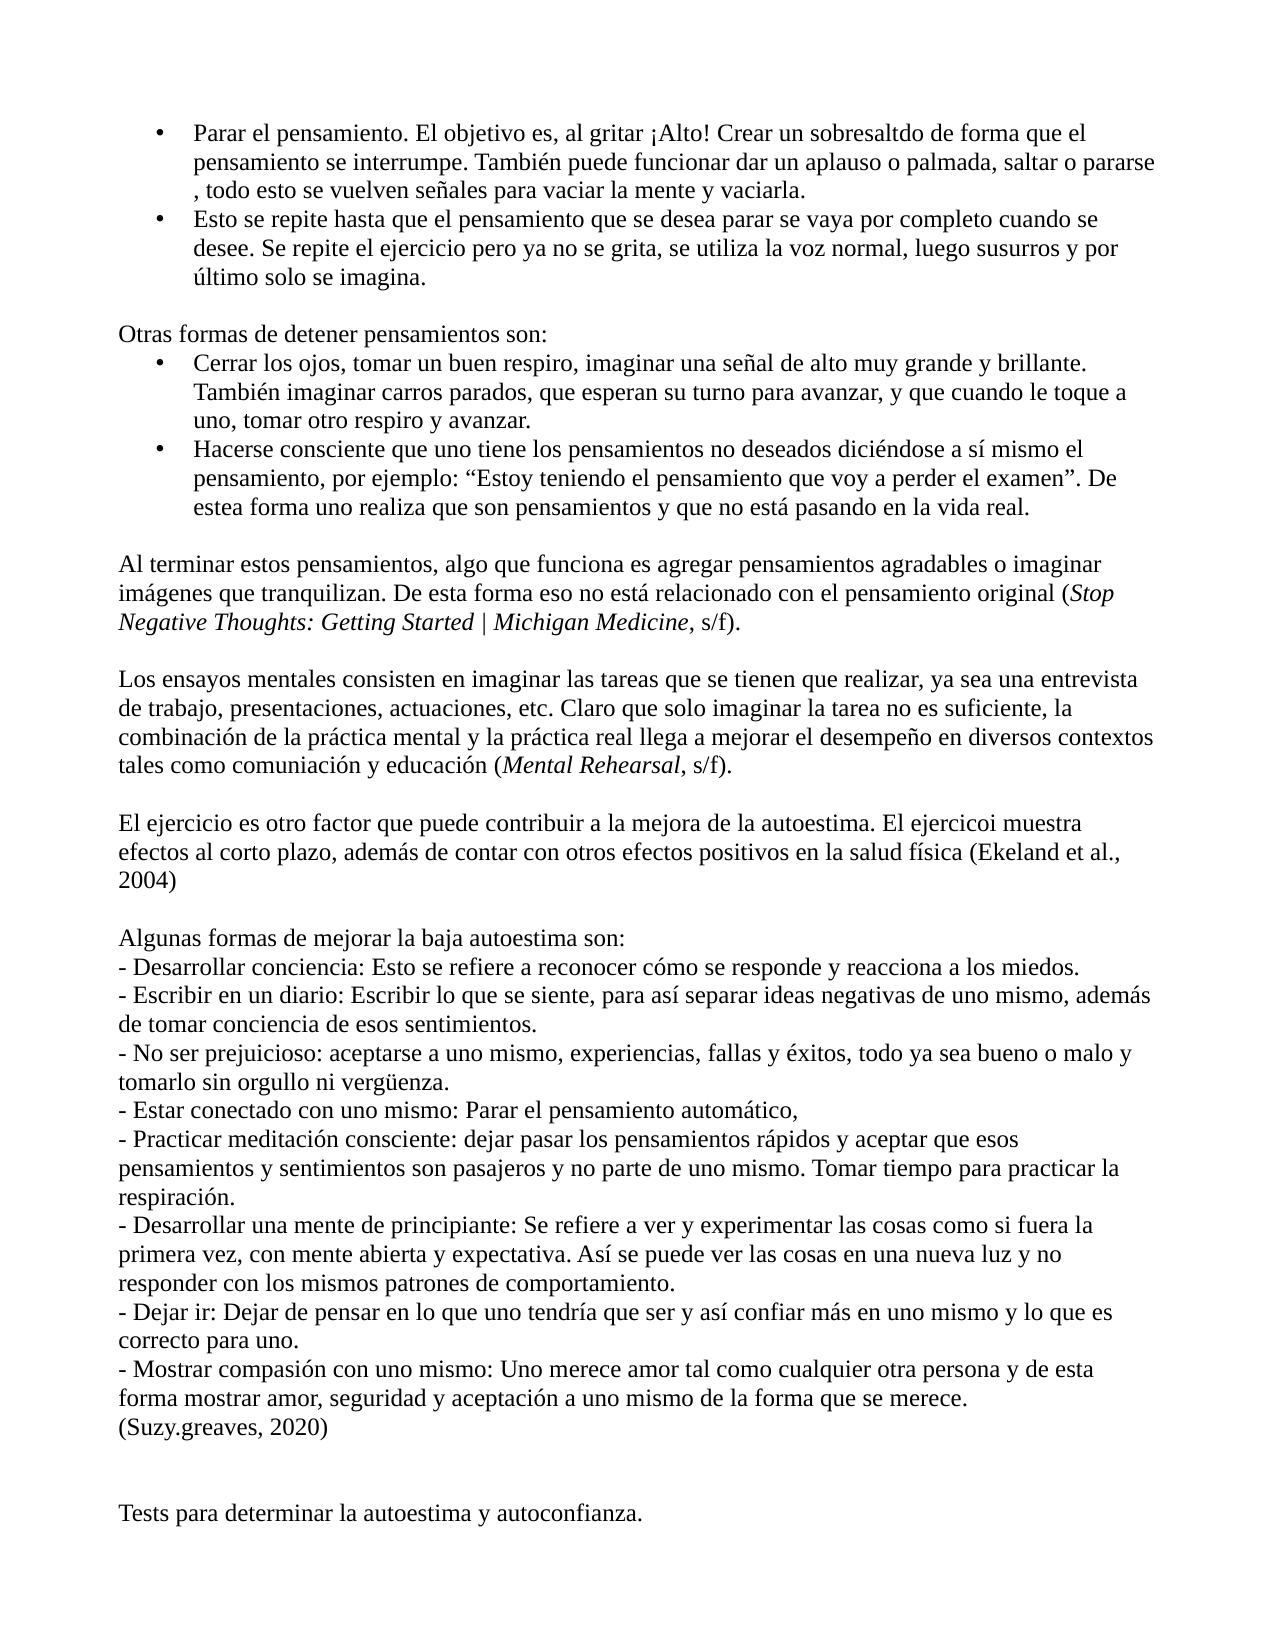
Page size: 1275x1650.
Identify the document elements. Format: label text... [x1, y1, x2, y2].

text Al terminar estos pensamientos, algo que funciona es agregar pensamientos agradables o imaginar imágenes que tranquilizan. De esta forma eso no está relacionado con el pensamiento original (Stop Negative Thoughts: Getting Started | Michigan Medicine, s/f). [118, 549, 1157, 636]
text - Dejar ir: Dejar de pensar en lo que uno tendría que ser y así confiar más en uno mismo y lo que es correcto para uno. [118, 1297, 1157, 1354]
text - Estar conectado con uno mismo: Parar el pensamiento automático, [118, 1096, 1157, 1124]
list Hacerse consciente que uno tiene los pensamientos no deseados diciéndose a sí mismo el pensamiento, por ejemplo: “Estoy teniendo el pensamiento que voy a perder el examen”. De estea forma uno realiza que son pensamientos y que no está pasando en la vida real. [156, 434, 1157, 521]
text Otras formas de detener pensamientos son: [118, 319, 1157, 348]
text - Escribir en un diario: Escribir lo que se siente, para así separar ideas negativas de uno mismo, además de tomar conciencia de esos sentimientos. [118, 981, 1157, 1038]
list Parar el pensamiento. El objetivo es, al gritar ¡Alto! Crear un sobresaltdo de forma que el pensamiento se interrumpe. También puede funcionar dar un aplauso o palmada, saltar o pararse , todo esto se vuelven señales para vaciar la mente y vaciarla. [156, 118, 1157, 204]
text Tests para determinar la autoestima y autoconfianza. [118, 1498, 1157, 1527]
text - Desarrollar una mente de principiante: Se refiere a ver y experimentar las cosas como si fuera la primera vez, con mente abierta y expectativa. Así se puede ver las cosas en una nueva luz y no responder con los mismos patrones de comportamiento. [118, 1211, 1157, 1297]
text - Desarrollar conciencia: Esto se refiere a reconocer cómo se responde y reacciona a los miedos. [118, 952, 1157, 981]
text Algunas formas de mejorar la baja autoestima son: [118, 923, 1157, 952]
text - Mostrar compasión con uno mismo: Uno merece amor tal como cualquier otra persona y de esta forma mostrar amor, seguridad y aceptación a uno mismo de la forma que se merece. [118, 1354, 1157, 1412]
text El ejercicio es otro factor que puede contribuir a la mejora de la autoestima. El ejercicoi muestra efectos al corto plazo, además de contar con otros efectos positivos en la salud física (Ekeland et al., 2004) [118, 808, 1157, 894]
text - Practicar meditación consciente: dejar pasar los pensamientos rápidos y aceptar que esos pensamientos y sentimientos son pasajeros y no parte de uno mismo. Tomar tiempo para practicar la respiración. [118, 1124, 1157, 1211]
list Esto se repite hasta que el pensamiento que se desea parar se vaya por completo cuando se desee. Se repite el ejercicio pero ya no se grita, se utiliza la voz normal, luego susurros y por último solo se imagina. [156, 204, 1157, 291]
text Los ensayos mentales consisten en imaginar las tareas que se tienen que realizar, ya sea una entrevista de trabajo, presentaciones, actuaciones, etc. Claro que solo imaginar la tarea no es suficiente, la combinación de la práctica mental y la práctica real llega a mejorar el desempeño en diversos contextos tales como comuniación y educación (Mental Rehearsal, s/f). [118, 664, 1157, 779]
text (Suzy.greaves, 2020) [118, 1412, 1157, 1441]
text - No ser prejuicioso: aceptarse a uno mismo, experiencias, fallas y éxitos, todo ya sea bueno o malo y tomarlo sin orgullo ni vergüenza. [118, 1038, 1157, 1096]
list Cerrar los ojos, tomar un buen respiro, imaginar una señal de alto muy grande y brillante. También imaginar carros parados, que esperan su turno para avanzar, y que cuando le toque a uno, tomar otro respiro y avanzar. [156, 348, 1157, 434]
